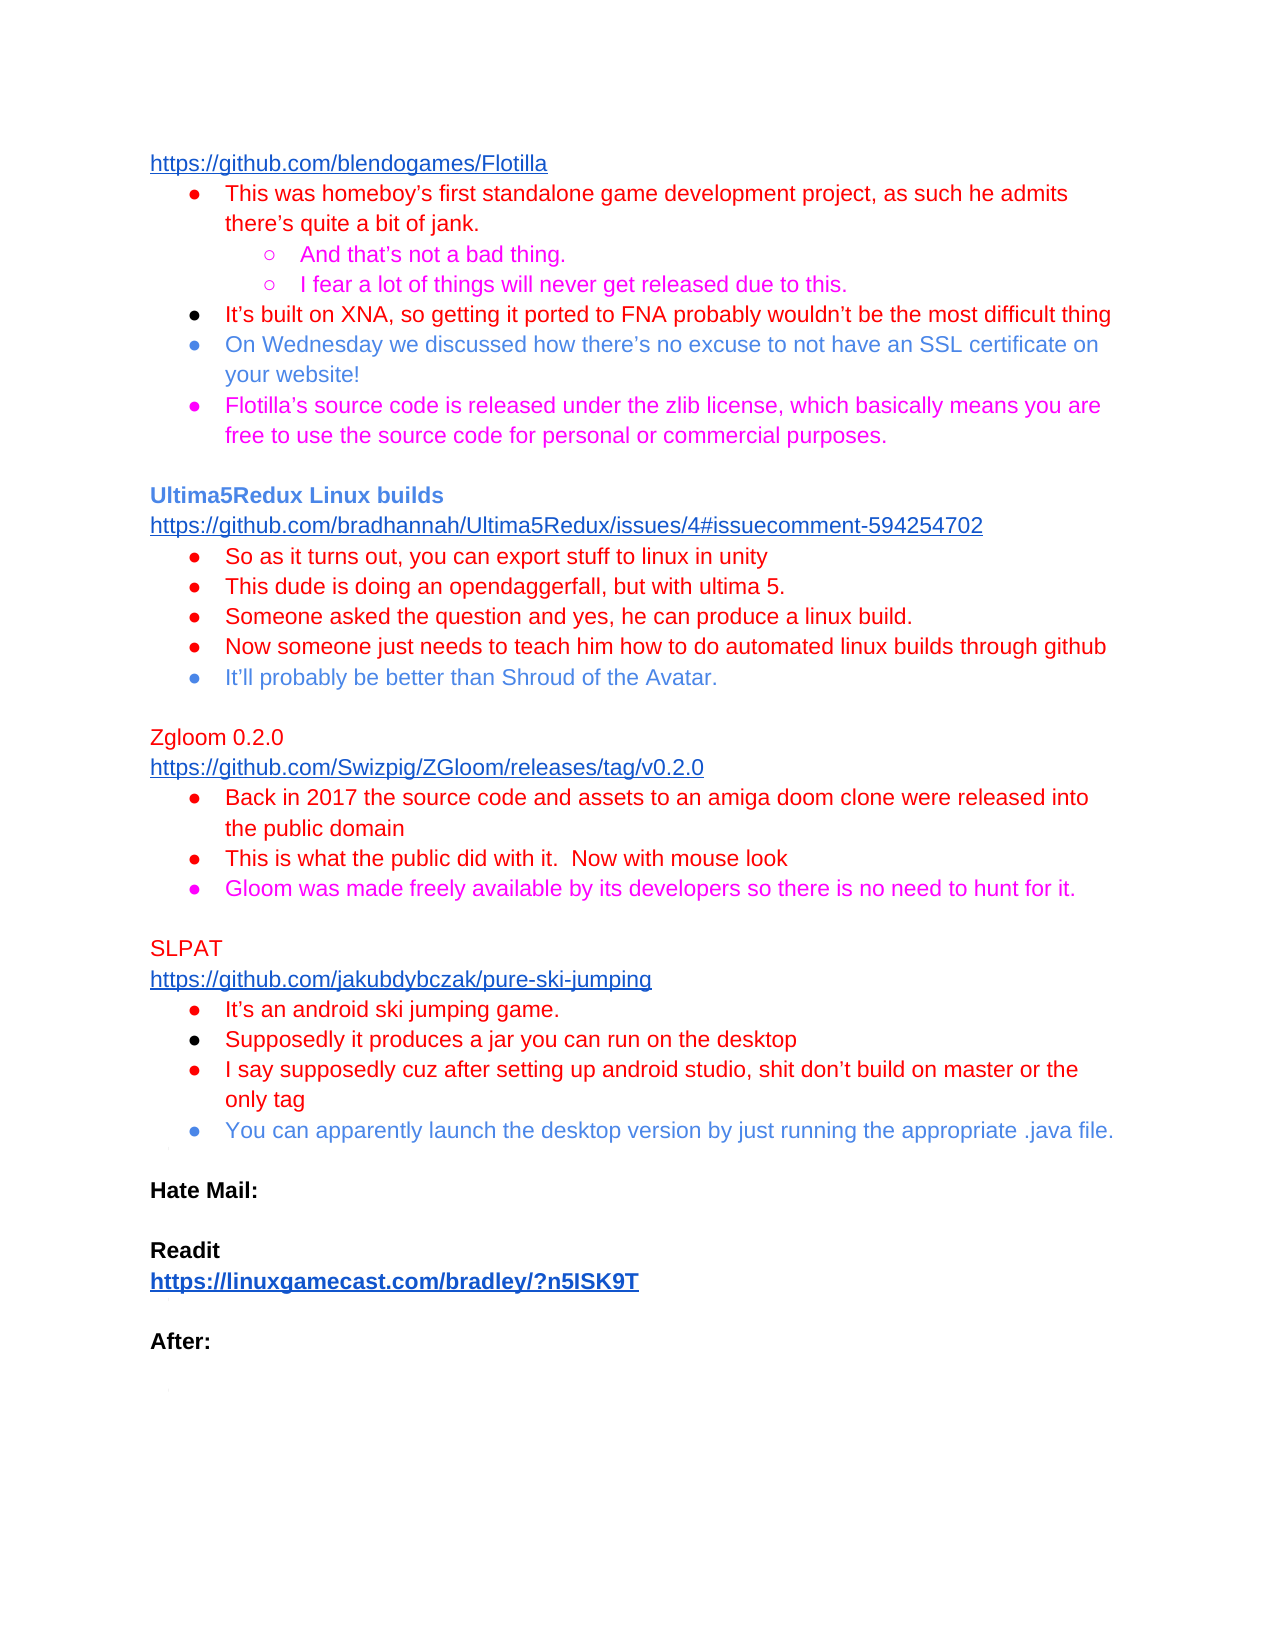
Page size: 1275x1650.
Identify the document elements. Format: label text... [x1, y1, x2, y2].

text Readit [150, 1237, 1125, 1264]
list Supposedly it produces a jar you can run on the desktop [187, 1026, 1125, 1052]
list You can apparently launch the desktop version by just running the appropriate .java file. [187, 1117, 1125, 1143]
text https://linuxgamecast.com/bradley/?n5ISK9T [150, 1268, 1125, 1294]
list It’ll probably be better than Shroud of the Avatar. [187, 663, 1125, 690]
text Ultima5Redux Linux builds [150, 482, 1125, 509]
text SLPAT [150, 935, 1125, 962]
text https://github.com/blendogames/Flotilla [150, 150, 1125, 176]
list This dude is doing an opendaggerfall, but with ultima 5. [187, 573, 1125, 599]
text https://github.com/jakubdybczak/pure-ski-jumping [150, 966, 1125, 992]
list So as it turns out, you can export stuff to linux in unity [187, 543, 1125, 569]
text Zgloom 0.2.0 [150, 724, 1125, 750]
text After: [150, 1328, 1125, 1354]
list On Wednesday we discussed how there’s no excuse to not have an SSL certificate on your website! [187, 331, 1125, 388]
list I fear a lot of things will never get released due to this. [262, 271, 1125, 297]
list Someone asked the question and yes, he can produce a linux build. [187, 603, 1125, 629]
list It’s built on XNA, so getting it ported to FNA probably wouldn’t be the most difficult thing [187, 301, 1125, 327]
list Now someone just needs to teach him how to do automated linux builds through github [187, 633, 1125, 660]
text https://github.com/bradhannah/Ultima5Redux/issues/4#issuecomment-594254702 [150, 512, 1125, 539]
list This was homeboy’s first standalone game development project, as such he admits there’s quite a bit of jank. [187, 180, 1125, 237]
list Gloom was made freely available by its developers so there is no need to hunt for it. [187, 875, 1125, 901]
text https://github.com/Swizpig/ZGloom/releases/tag/v0.2.0 [150, 754, 1125, 781]
list This is what the public did with it. Now with mouse look [187, 845, 1125, 871]
list Flotilla’s source code is released under the zlib license, which basically means you are free to use the source code for personal or commercial purposes. [187, 392, 1125, 448]
list And that’s not a bad thing. [262, 241, 1125, 267]
list Back in 2017 the source code and assets to an amiga doom clone were released into the public domain [187, 784, 1125, 841]
list It’s an android ski jumping game. [187, 996, 1125, 1022]
text Hate Mail: [150, 1177, 1125, 1203]
list I say supposedly cuz after setting up android studio, shit don’t build on master or the only tag [187, 1056, 1125, 1113]
